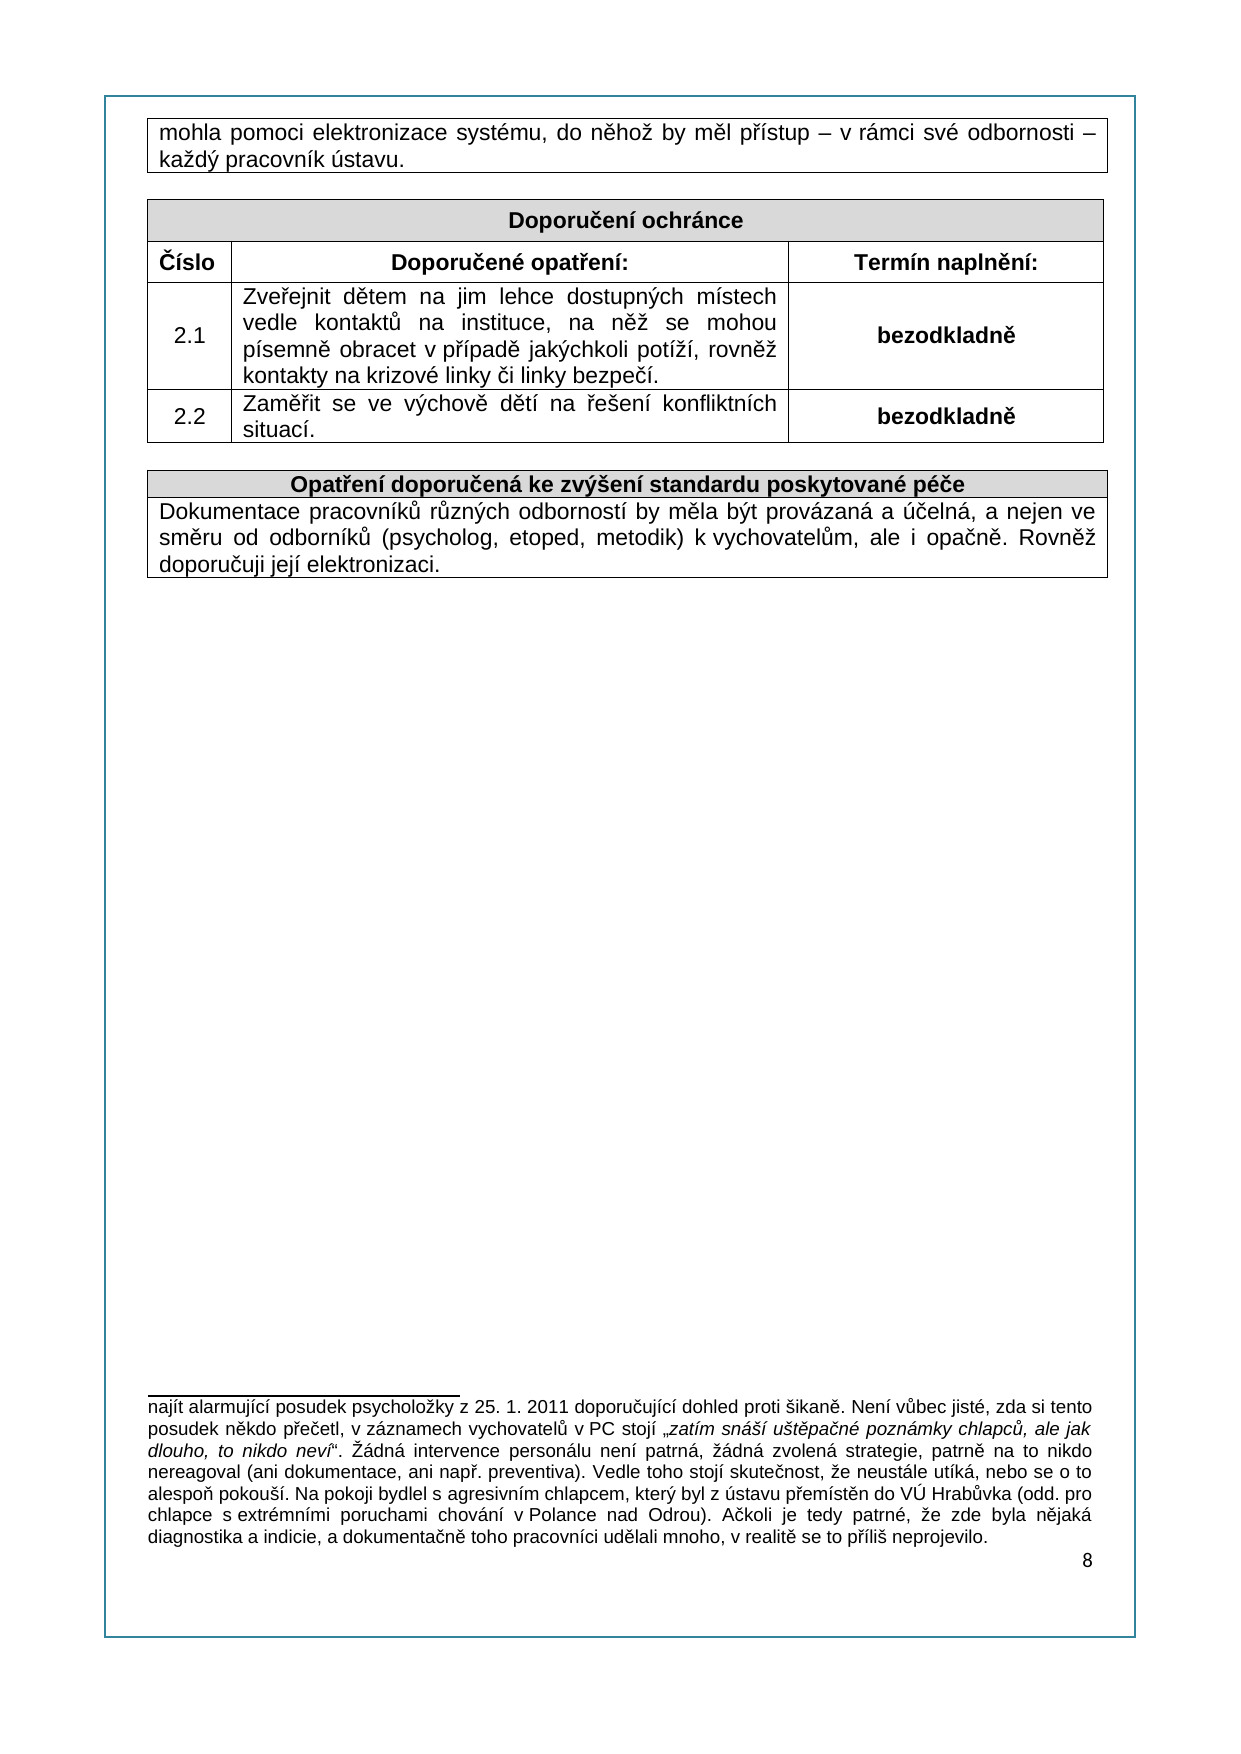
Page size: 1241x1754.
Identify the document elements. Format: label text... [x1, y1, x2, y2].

table_cell Zveřejnit dětem na jim lehce dostupných místech vedle kontaktů na instituce, na něž se mohou písemně obracet v případě jakýchkoli potíží, rovněž kontakty na krizové linky či linky bezpečí. [232, 283, 788, 388]
table_cell 2.1 [148, 283, 231, 388]
table_header Doporučení ochránce [148, 200, 1103, 241]
table_cell Číslo [148, 242, 231, 282]
table_cell bezodkladně [789, 390, 1103, 442]
table_cell bezodkladně [789, 283, 1103, 388]
table_header Opatření doporučená ke zvýšení standardu poskytované péče [148, 471, 1107, 497]
table_cell 2.2 [148, 390, 231, 442]
table_cell Dokumentace pracovníků různých odborností by měla být provázaná a účelná, a nejen ve směru od odborníků (psycholog, etoped, metodik) k vychovatelům, ale i opačně. Rovněž doporučuji její elektronizaci. [148, 498, 1107, 577]
table_cell Zaměřit se ve výchově dětí na řešení konfliktních situací. [232, 390, 788, 442]
table_cell Doporučené opatření: [232, 242, 788, 282]
table_cell Termín naplnění: [789, 242, 1103, 282]
